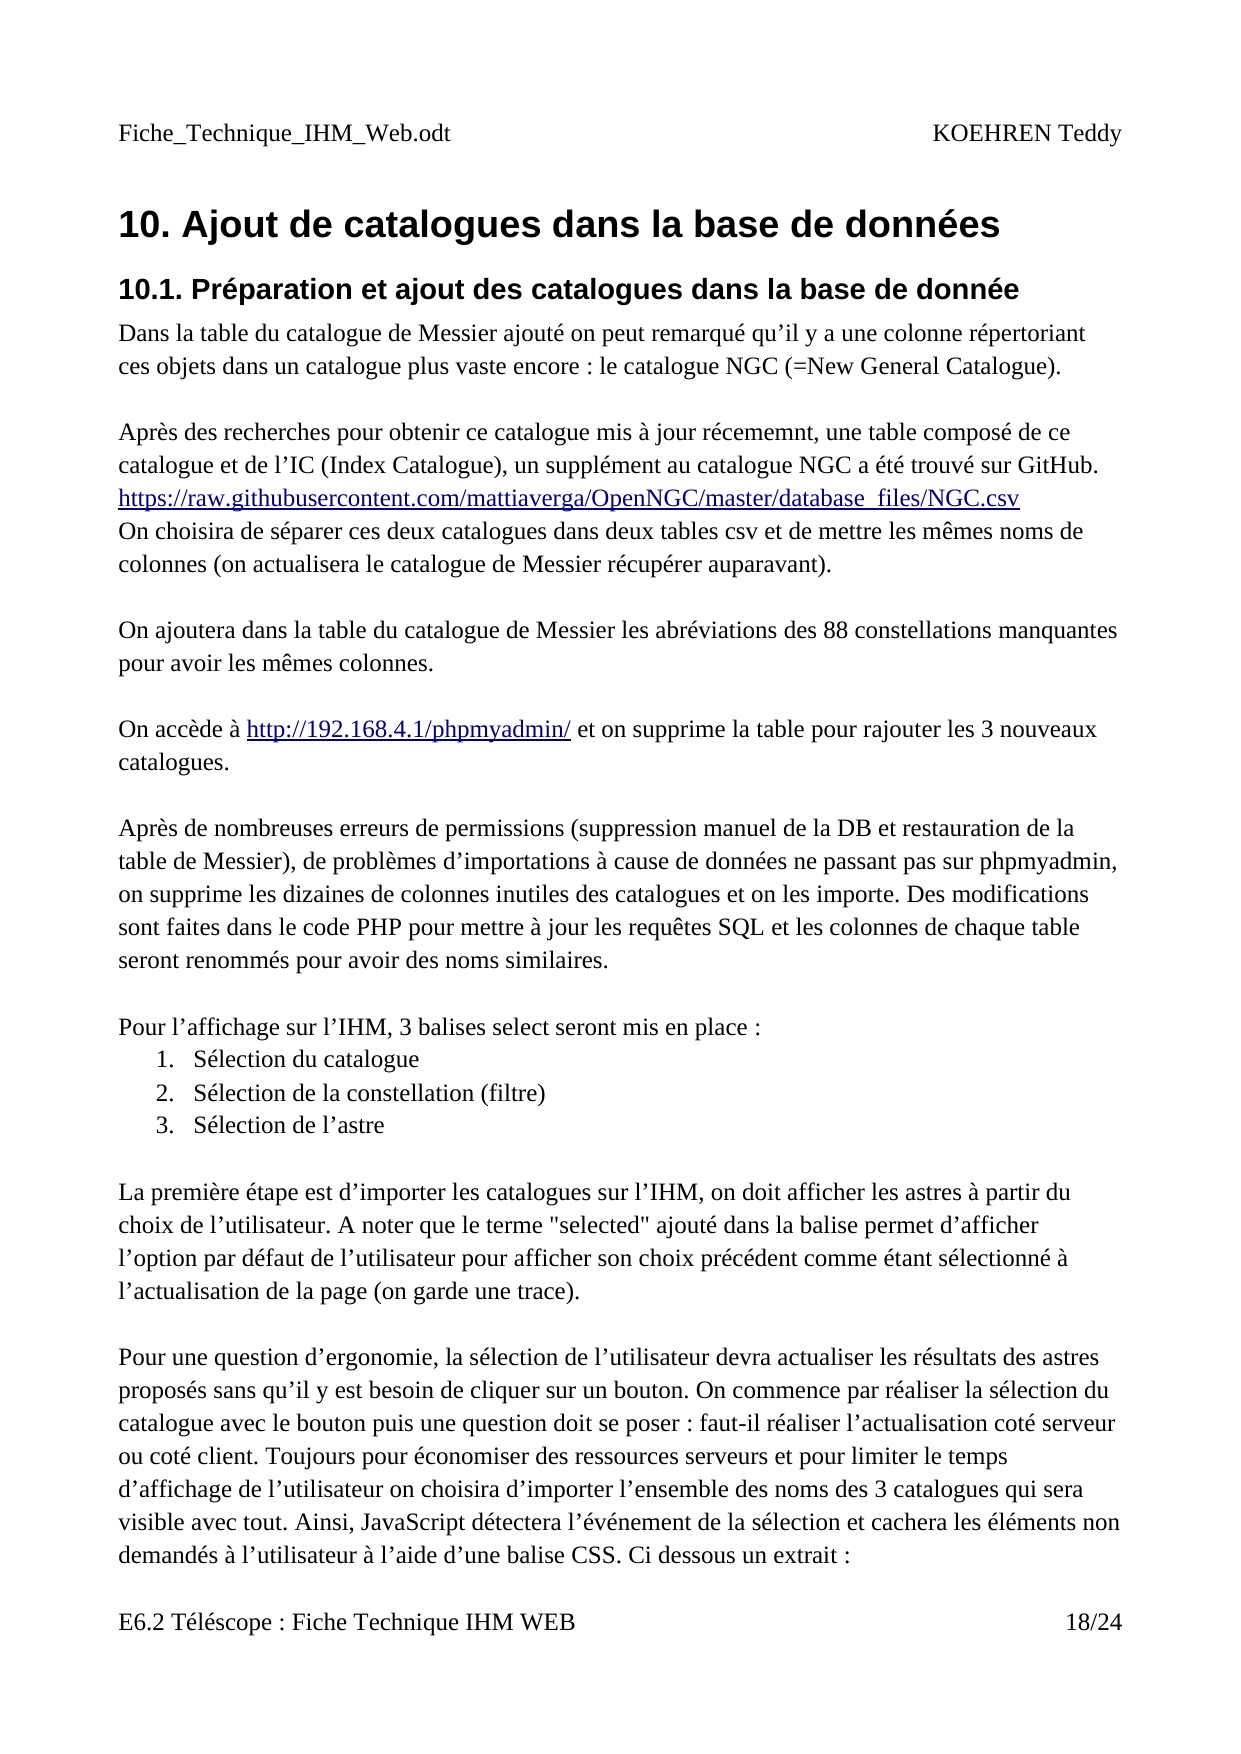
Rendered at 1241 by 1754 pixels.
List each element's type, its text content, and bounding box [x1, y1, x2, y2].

text On ajoutera dans la table du catalogue de Messier les abréviations des 88 constellations manquantes pour avoir les mêmes colonnes. [118, 615, 1122, 677]
subtitle 10. Ajout de catalogues dans la base de données [118, 201, 1122, 245]
subtitle 10.1. Préparation et ajout des catalogues dans la base de donnée [118, 272, 1122, 306]
text Pour l’affichage sur l’IHM, 3 balises select seront mis en place : [118, 1012, 1122, 1040]
text Pour une question d’ergonomie, la sélection de l’utilisateur devra actualiser les résultats des astres proposés sans qu’il y est besoin de cliquer sur un bouton. On commence par réaliser la sélection du catalogue avec le bouton puis une question doit se poser : faut-il réaliser l’actualisation coté serveur ou coté client. Toujours pour économiser des ressources serveurs et pour limiter le temps d’affichage de l’utilisateur on choisira d’importer l’ensemble des noms des 3 catalogues qui sera visible avec tout. Ainsi, JavaScript détectera l’événement de la sélection et cachera les éléments non demandés à l’utilisateur à l’aide d’une balise CSS. Ci dessous un extrait : [118, 1342, 1122, 1569]
list Sélection de l’astre [156, 1111, 1122, 1139]
text Après des recherches pour obtenir ce catalogue mis à jour récememnt, une table composé de ce catalogue et de l’IC (Index Catalogue), un supplément au catalogue NGC a été trouvé sur GitHub. [118, 417, 1122, 479]
text https://raw.githubusercontent.com/mattiaverga/OpenNGC/master/database_files/NGC.csv [118, 483, 1122, 512]
text On choisira de séparer ces deux catalogues dans deux tables csv et de mettre les mêmes noms de colonnes (on actualisera le catalogue de Messier récupérer auparavant). [118, 516, 1122, 578]
text On accède à http://192.168.4.1/phpmyadmin/ et on supprime la table pour rajouter les 3 nouveaux catalogues. [118, 714, 1122, 776]
list Sélection de la constellation (filtre) [156, 1078, 1122, 1106]
list Sélection du catalogue [156, 1044, 1122, 1073]
text Dans la table du catalogue de Messier ajouté on peut remarqué qu’il y a une colonne répertoriant ces objets dans un catalogue plus vaste encore : le catalogue NGC (=New General Catalogue). [118, 318, 1122, 380]
text La première étape est d’importer les catalogues sur l’IHM, on doit afficher les astres à partir du choix de l’utilisateur. A noter que le terme "selected" ajouté dans la balise permet d’afficher l’option par défaut de l’utilisateur pour afficher son choix précédent comme étant sélectionné à l’actualisation de la page (on garde une trace). [118, 1177, 1122, 1304]
text Après de nombreuses erreurs de permissions (suppression manuel de la DB et restauration de la table de Messier), de problèmes d’importations à cause de données ne passant pas sur phpmyadmin, on supprime les dizaines de colonnes inutiles des catalogues et on les importe. Des modifications sont faites dans le code PHP pour mettre à jour les requêtes SQL et les colonnes de chaque table seront renommés pour avoir des noms similaires. [118, 813, 1122, 974]
